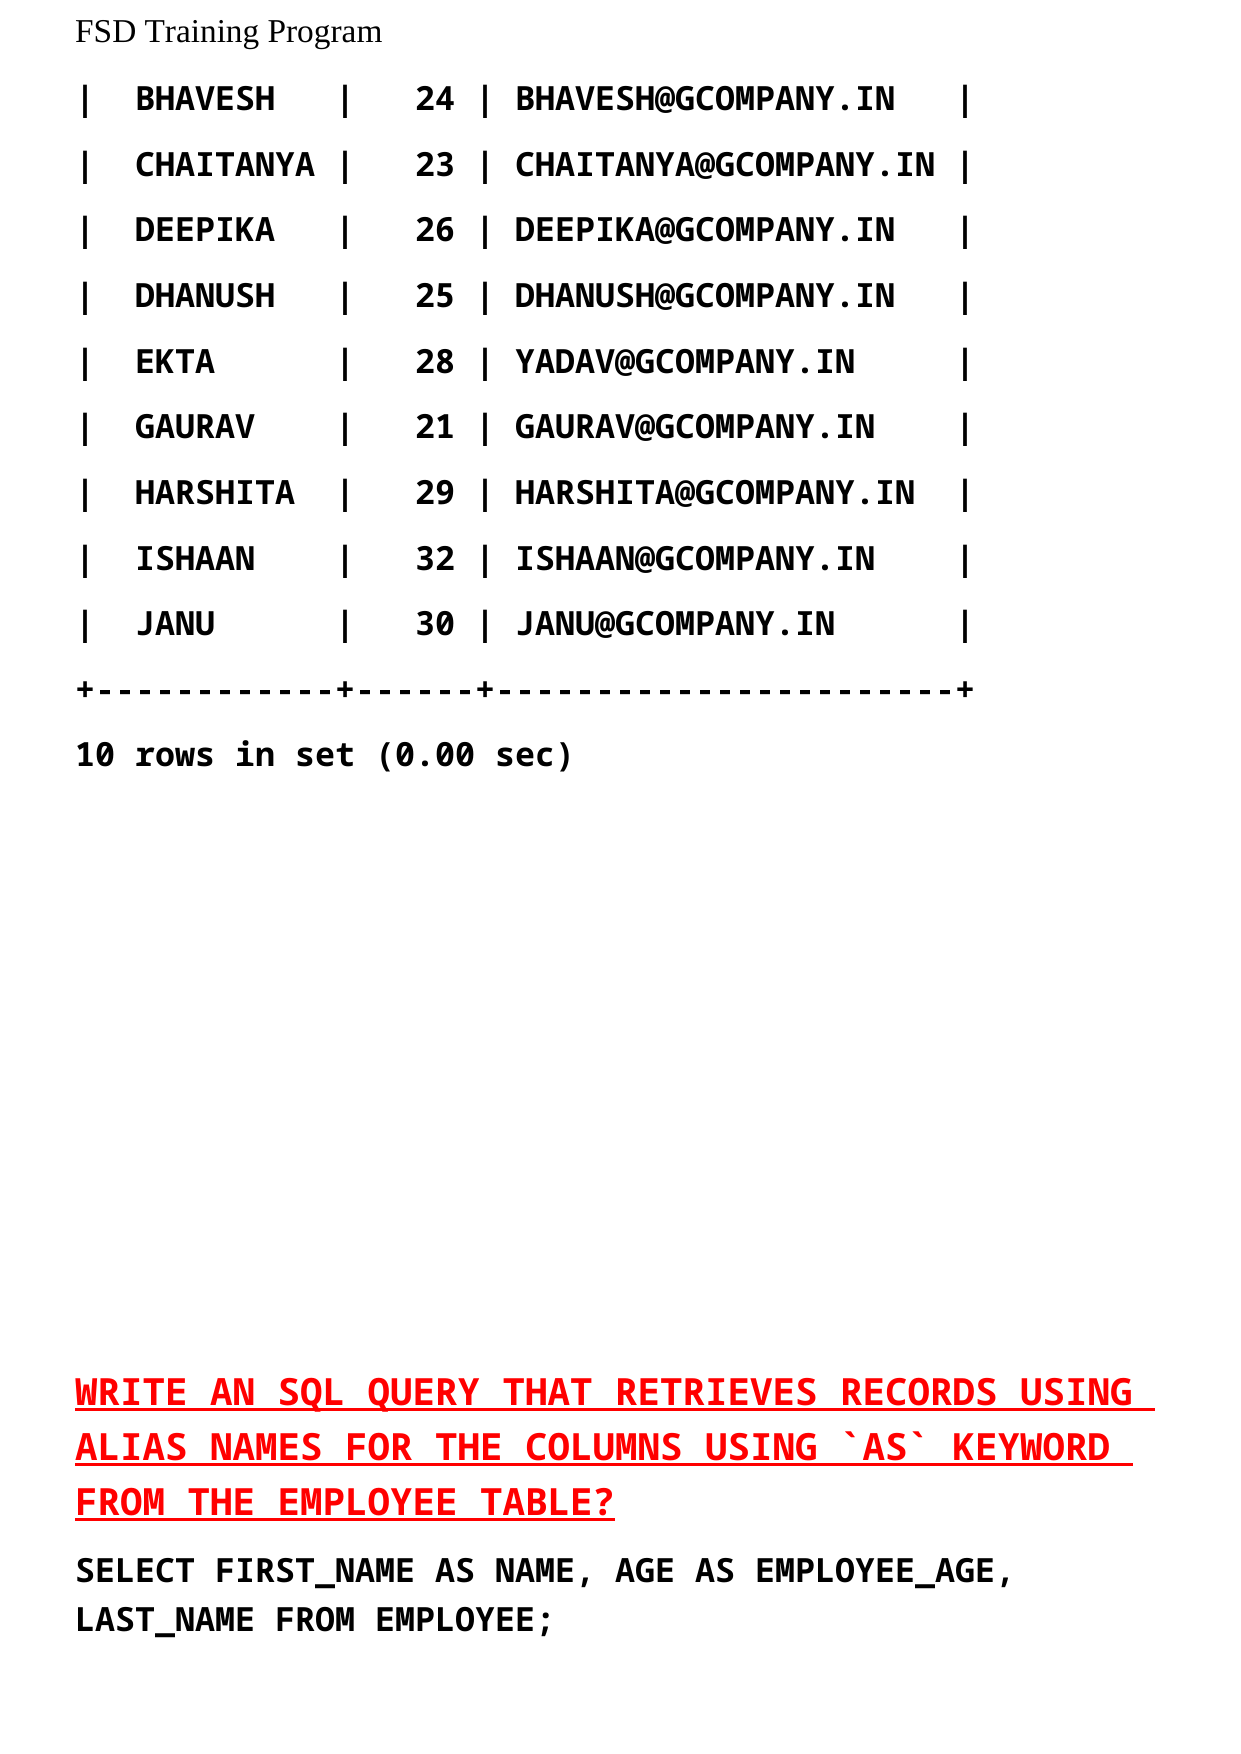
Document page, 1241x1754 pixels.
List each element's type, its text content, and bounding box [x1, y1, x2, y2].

text | BHAVESH | 24 | BHAVESH@GCOMPANY.IN | [75, 75, 1165, 120]
text | GAURAV | 21 | GAURAV@GCOMPANY.IN | [75, 403, 1165, 448]
text SELECT FIRST_NAME AS NAME, AGE AS EMPLOYEE_AGE, LAST_NAME FROM EMPLOYEE; [75, 1547, 1165, 1641]
text | HARSHITA | 29 | HARSHITA@GCOMPANY.IN | [75, 469, 1165, 514]
text | EKTA | 28 | YADAV@GCOMPANY.IN | [75, 337, 1165, 383]
text WRITE AN SQL QUERY THAT RETRIEVES RECORDS USING ALIAS NAMES FOR THE COLUMNS USING `AS` KEYWORD FROM THE EMPLOYEE TABLE? [75, 1365, 1165, 1526]
text | DEEPIKA | 26 | DEEPIKA@GCOMPANY.IN | [75, 206, 1165, 252]
text | DHANUSH | 25 | DHANUSH@GCOMPANY.IN | [75, 272, 1165, 317]
text | ISHAAN | 32 | ISHAAN@GCOMPANY.IN | [75, 534, 1165, 580]
text | CHAITANYA | 23 | CHAITANYA@GCOMPANY.IN | [75, 141, 1165, 186]
text +------------+------+-----------------------+ [75, 666, 1165, 711]
text | JANU | 30 | JANU@GCOMPANY.IN | [75, 600, 1165, 645]
text 10 rows in set (0.00 sec) [75, 731, 1165, 777]
